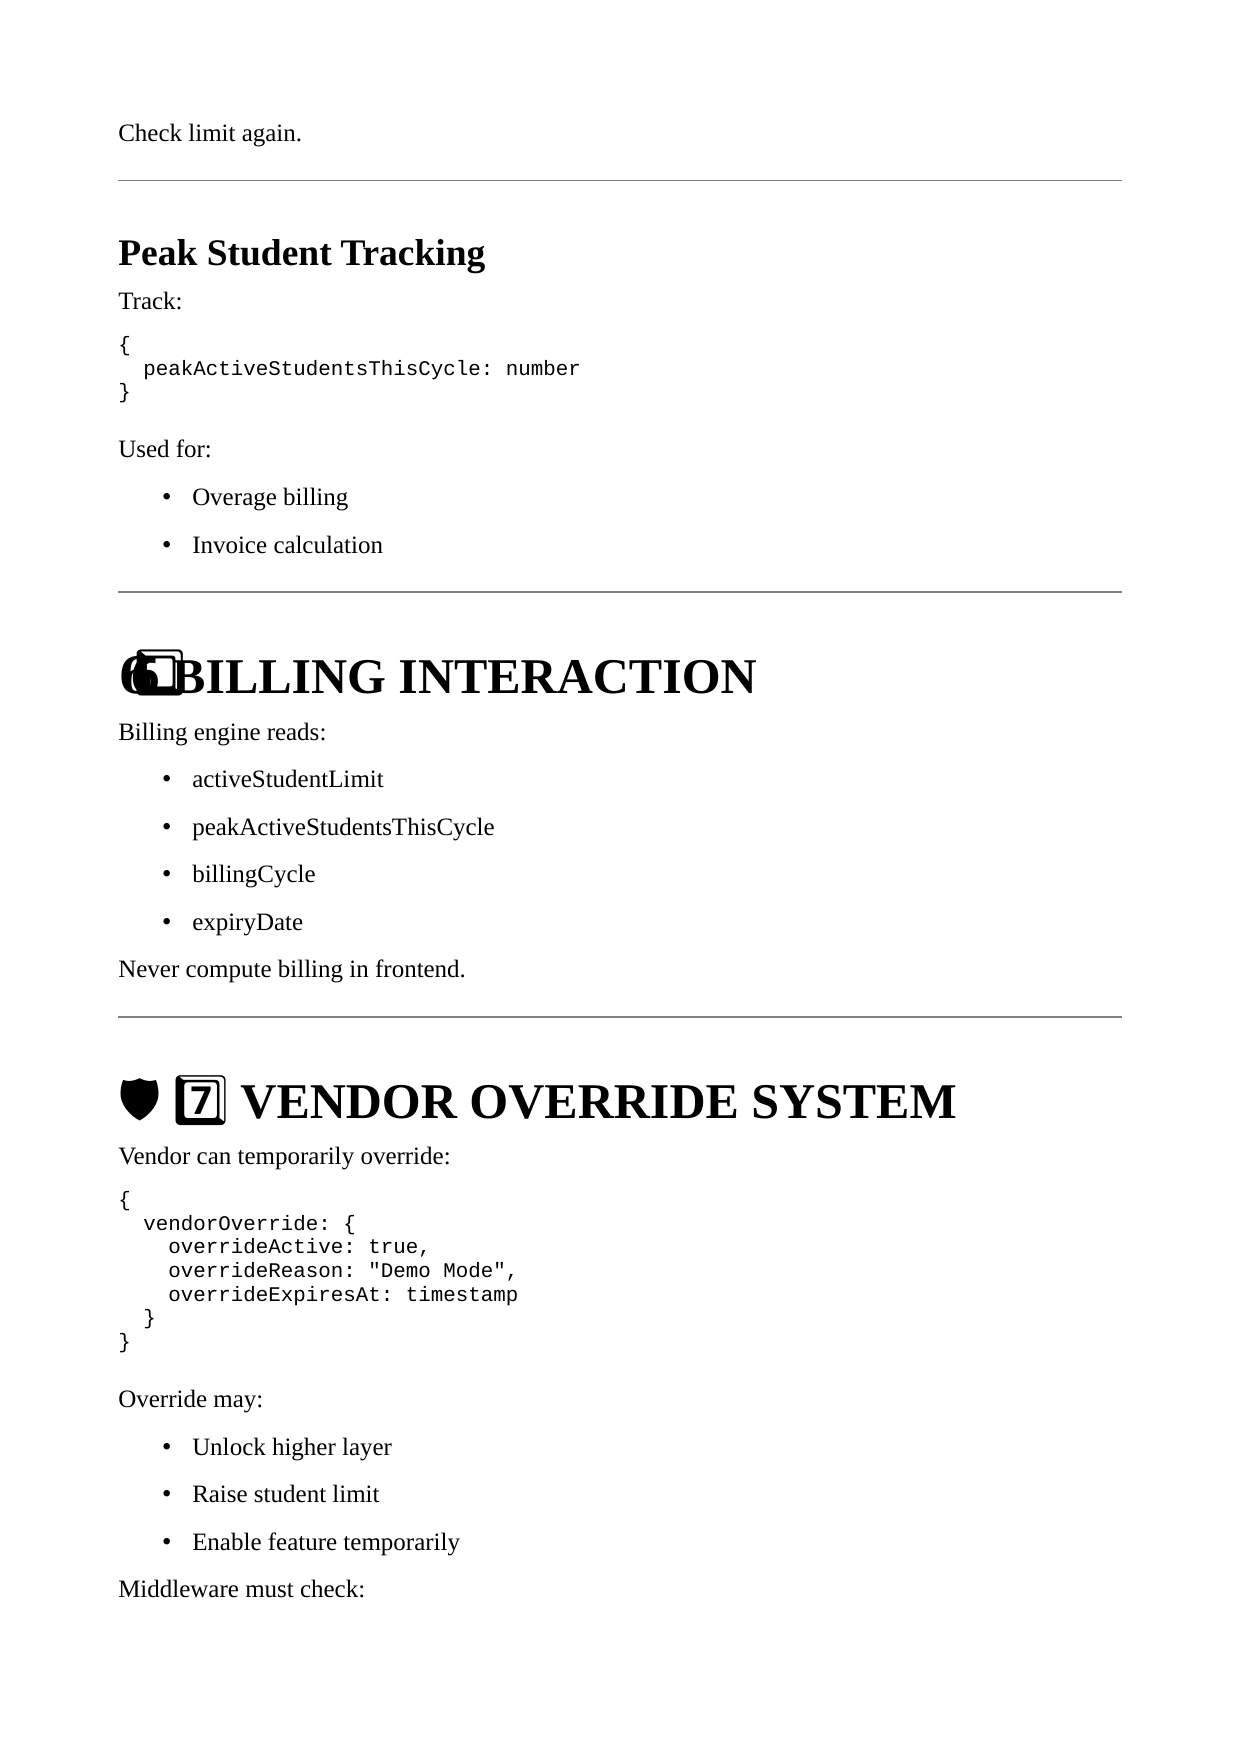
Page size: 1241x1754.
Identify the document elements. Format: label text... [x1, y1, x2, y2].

text overrideReason: "Demo Mode", [118, 1260, 1122, 1284]
text Override may: [118, 1384, 1122, 1413]
subtitle 🛡 7️⃣ VENDOR OVERRIDE SYSTEM [118, 1071, 1122, 1129]
text vendorOverride: { [118, 1213, 1122, 1236]
subtitle 🧮 6️⃣ BILLING INTERACTION [118, 647, 1122, 704]
list Overage billing [162, 482, 1122, 511]
list Unlock higher layer [162, 1432, 1122, 1460]
text Used for: [118, 434, 1122, 463]
list billingCycle [162, 859, 1122, 888]
list Invoice calculation [162, 530, 1122, 558]
text Middleware must check: [118, 1574, 1122, 1603]
subtitle Peak Student Tracking [118, 231, 1122, 274]
text { [118, 1189, 1122, 1213]
list peakActiveStudentsThisCycle [162, 812, 1122, 841]
text Billing engine reads: [118, 717, 1122, 745]
text Track: [118, 286, 1122, 315]
list activeStudentLimit [162, 764, 1122, 793]
list Raise student limit [162, 1479, 1122, 1508]
text overrideActive: true, [118, 1236, 1122, 1260]
text } [118, 1331, 1122, 1354]
text Check limit again. [118, 118, 1122, 147]
text { [118, 334, 1122, 358]
list expiryDate [162, 907, 1122, 936]
text } [118, 381, 1122, 405]
text peakActiveStudentsThisCycle: number [118, 358, 1122, 381]
text Never compute billing in frontend. [118, 954, 1122, 983]
text overrideExpiresAt: timestamp [118, 1284, 1122, 1307]
list Enable feature temporarily [162, 1527, 1122, 1556]
text } [118, 1307, 1122, 1331]
text Vendor can temporarily override: [118, 1141, 1122, 1170]
